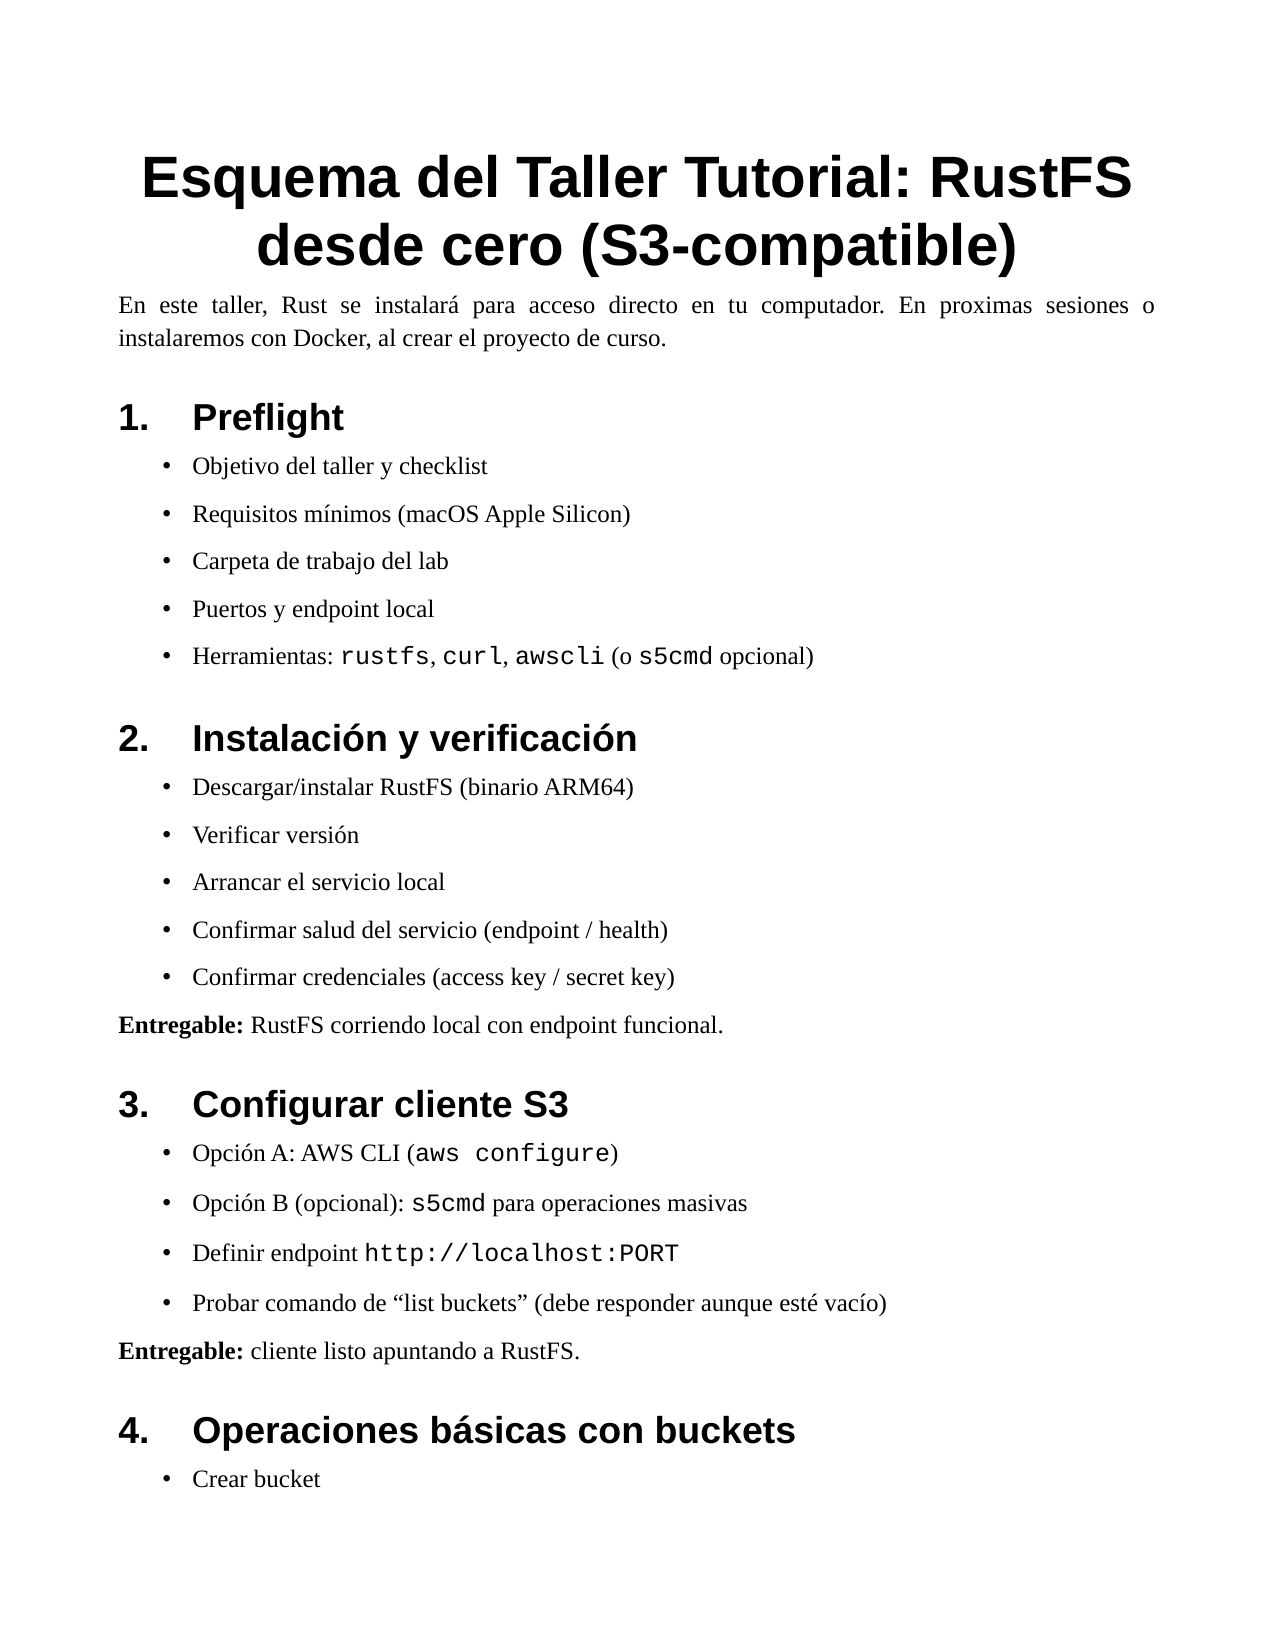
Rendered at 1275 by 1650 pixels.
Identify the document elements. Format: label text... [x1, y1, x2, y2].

list Herramientas: rustfs, curl, awscli (o s5cmd opcional) [162, 641, 1157, 672]
list Confirmar salud del servicio (endpoint / health) [162, 915, 1157, 944]
list Carpeta de trabajo del lab [162, 546, 1157, 575]
title Esquema del Taller Tutorial: RustFS desde cero (S3-compatible) [118, 143, 1157, 277]
list Puertos y endpoint local [162, 594, 1157, 623]
subtitle Instalación y verificación [118, 716, 1157, 759]
list Opción A: AWS CLI (aws configure) [162, 1138, 1157, 1169]
list Probar comando de “list buckets” (debe responder aunque esté vacío) [162, 1288, 1157, 1317]
subtitle Preflight [118, 395, 1157, 438]
text Entregable: RustFS corriendo local con endpoint funcional. [118, 1010, 1157, 1039]
subtitle Configurar cliente S3 [118, 1083, 1157, 1126]
list Confirmar credenciales (access key / secret key) [162, 962, 1157, 991]
list Requisitos mínimos (macOS Apple Silicon) [162, 499, 1157, 527]
subtitle Operaciones básicas con buckets [118, 1408, 1157, 1452]
list Opción B (opcional): s5cmd para operaciones masivas [162, 1188, 1157, 1219]
text Entregable: cliente listo apuntando a RustFS. [118, 1336, 1157, 1365]
text En este taller, Rust se instalará para acceso directo en tu computador. En proximas sesiones o instalaremos con Docker, al crear el proyecto de curso. [118, 290, 1157, 352]
list Definir endpoint http://localhost:PORT [162, 1238, 1157, 1269]
list Crear bucket [162, 1464, 1157, 1493]
list Arrancar el servicio local [162, 867, 1157, 896]
list Verificar versión [162, 820, 1157, 848]
list Objetivo del taller y checklist [162, 451, 1157, 480]
list Descargar/instalar RustFS (binario ARM64) [162, 772, 1157, 801]
